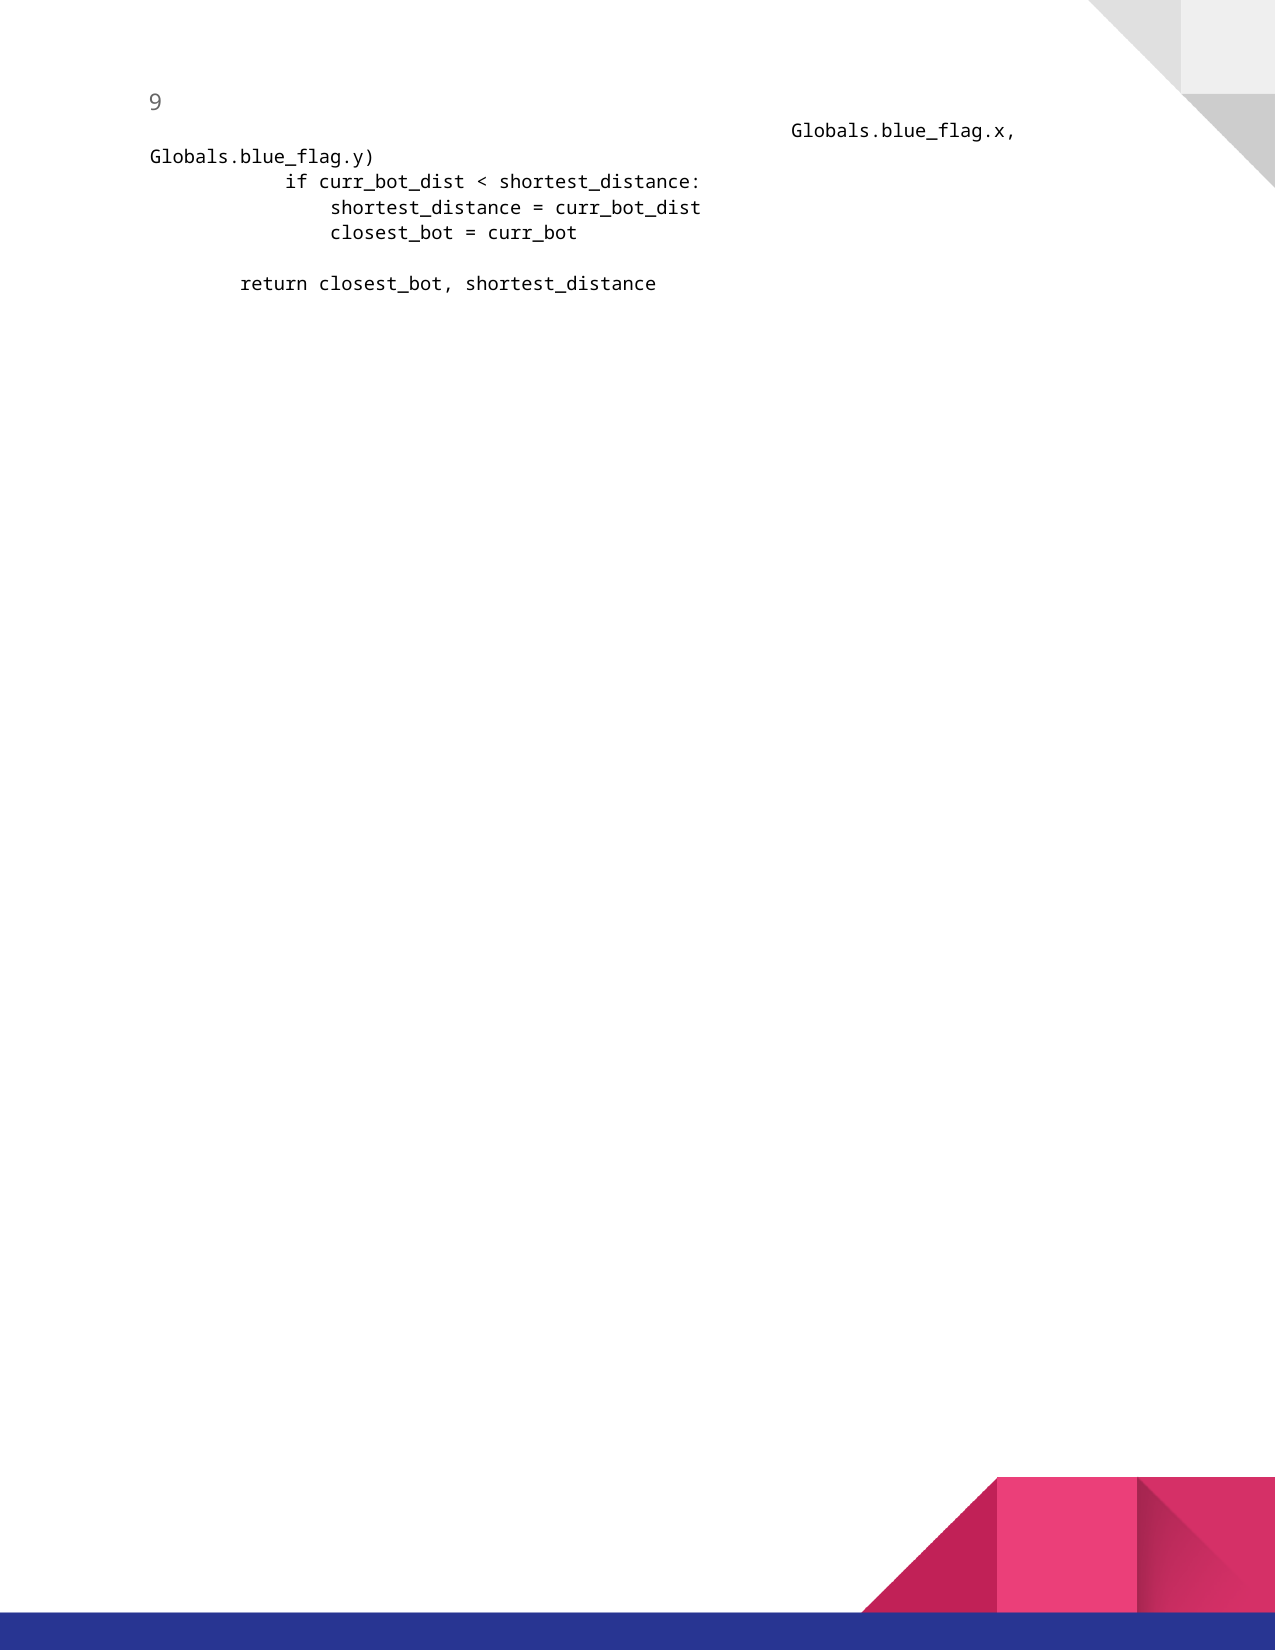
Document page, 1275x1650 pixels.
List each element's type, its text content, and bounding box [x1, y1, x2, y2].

text return closest_bot, shortest_distance [150, 271, 1125, 296]
text if curr_bot_dist < shortest_distance: [150, 168, 1125, 194]
text shortest_distance = curr_bot_dist [150, 194, 1125, 219]
text Globals.blue_flag.x, Globals.blue_flag.y) [150, 117, 1125, 168]
text closest_bot = curr_bot [150, 219, 1125, 245]
